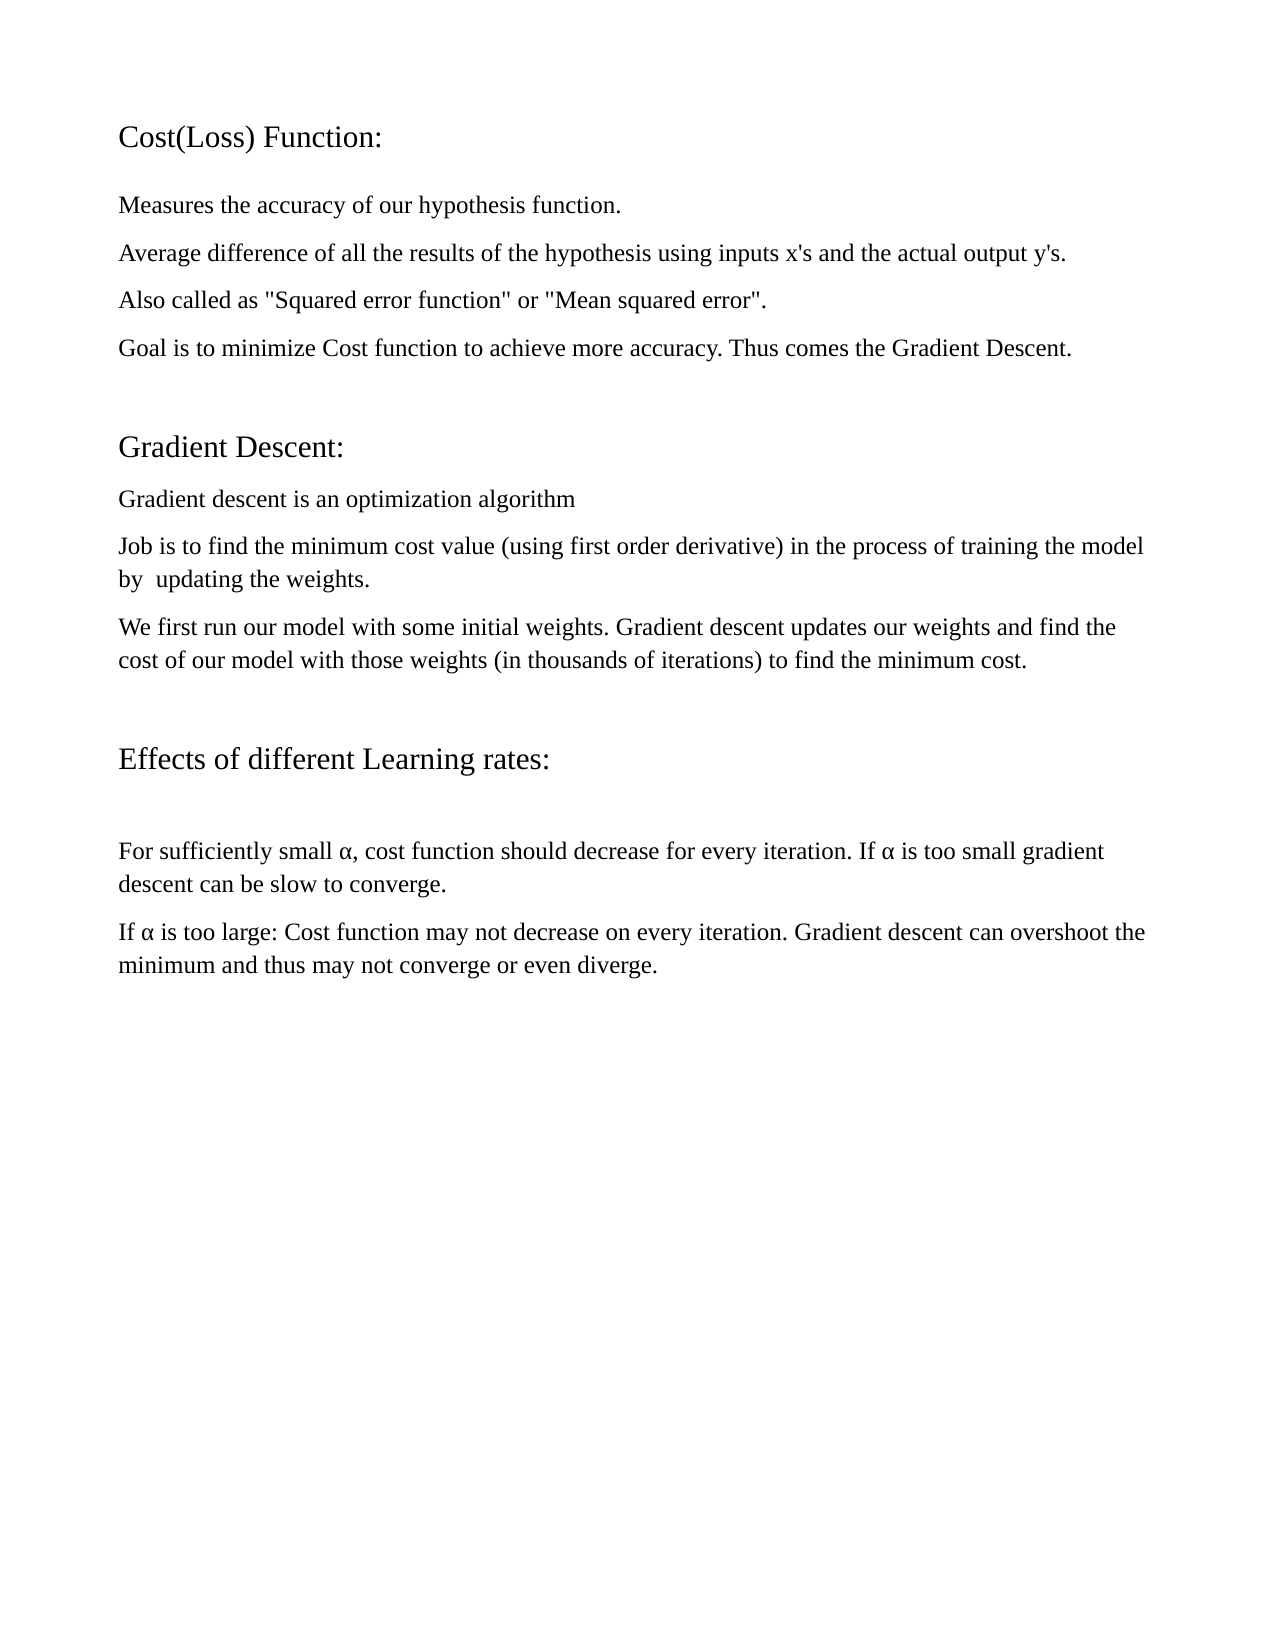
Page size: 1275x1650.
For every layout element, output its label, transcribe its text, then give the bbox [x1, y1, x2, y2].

text Average difference of all the results of the hypothesis using inputs x's and the actual output y's. [118, 238, 1157, 266]
text Cost(Loss) Function: [118, 118, 1157, 154]
text Gradient Descent: [118, 428, 1157, 464]
text Goal is to minimize Cost function to achieve more accuracy. Thus comes the Gradient Descent. [118, 333, 1157, 362]
text Also called as "Squared error function" or "Mean squared error". [118, 285, 1157, 314]
text For sufficiently small α, cost function should decrease for every iteration. If α is too small gradient descent can be slow to converge. [118, 796, 1157, 898]
text Effects of different Learning rates: [118, 740, 1157, 776]
text We first run our model with some initial weights. Gradient descent updates our weights and find the cost of our model with those weights (in thousands of iterations) to find the minimum cost. [118, 612, 1157, 674]
text Job is to find the minimum cost value (using first order derivative) in the process of training the model by updating the weights. [118, 531, 1157, 593]
text If α is too large: Cost function may not decrease on every iteration. Gradient descent can overshoot the minimum and thus may not converge or even diverge. [118, 917, 1157, 979]
text Measures the accuracy of our hypothesis function. [118, 190, 1157, 219]
text Gradient descent is an optimization algorithm [118, 484, 1157, 513]
